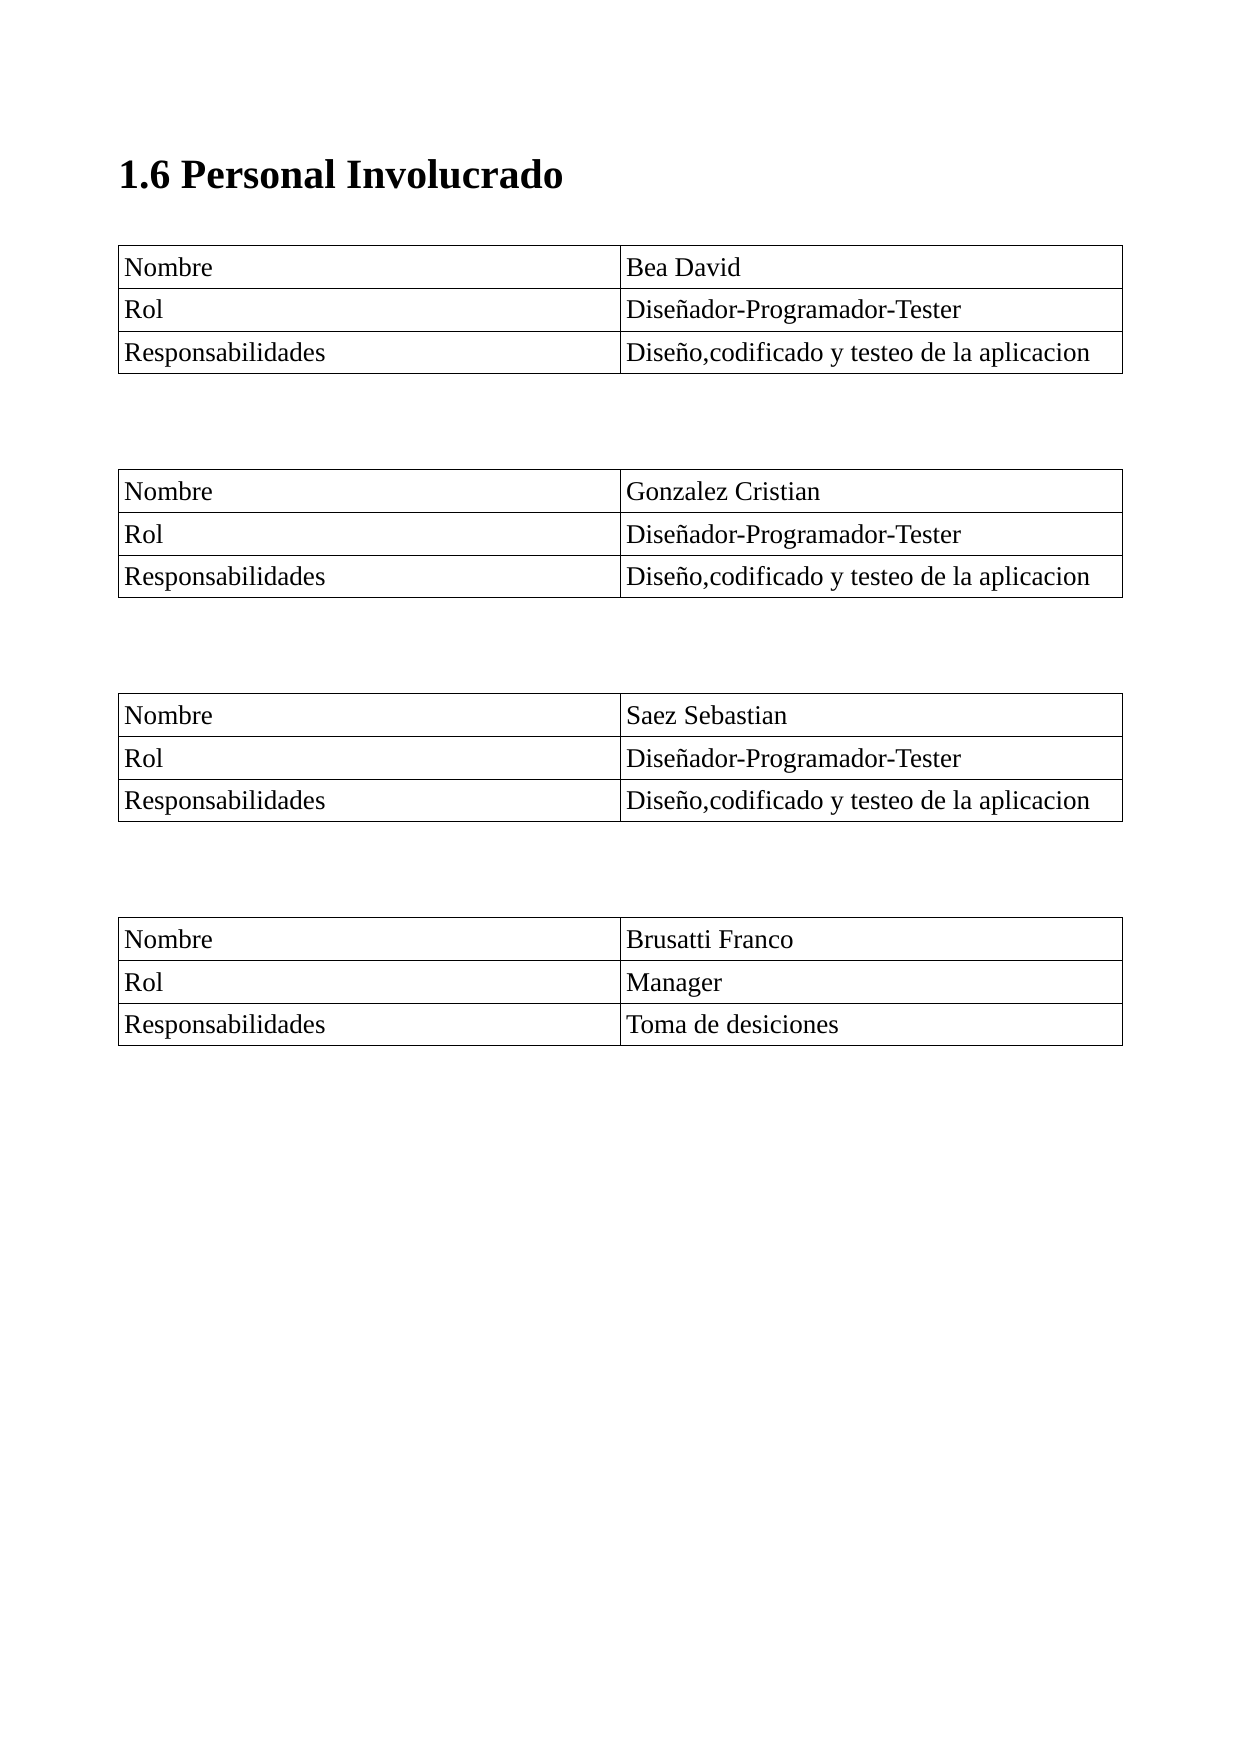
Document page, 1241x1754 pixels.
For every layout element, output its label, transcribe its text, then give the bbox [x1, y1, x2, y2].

table_cell Diseño,codificado y testeo de la aplicacion [621, 332, 1122, 373]
table_header Brusatti Franco [621, 918, 1122, 960]
table_cell Rol [119, 961, 620, 1003]
table_cell Manager [621, 961, 1122, 1003]
table_header Nombre [119, 246, 620, 288]
table_cell Responsabilidades [119, 780, 620, 821]
table_cell Rol [119, 737, 620, 779]
table_cell Diseñador-Programador-Tester [621, 737, 1122, 779]
table_cell Toma de desiciones [621, 1004, 1122, 1045]
table_header Bea David [621, 246, 1122, 288]
table_cell Diseñador-Programador-Tester [621, 513, 1122, 554]
table_header Saez Sebastian [621, 694, 1122, 736]
table_cell Responsabilidades [119, 332, 620, 373]
table_cell Diseño,codificado y testeo de la aplicacion [621, 780, 1122, 821]
table_header Gonzalez Cristian [621, 470, 1122, 512]
table_header Nombre [119, 470, 620, 512]
table_cell Rol [119, 513, 620, 554]
table_cell Diseñador-Programador-Tester [621, 289, 1122, 331]
table_cell Responsabilidades [119, 556, 620, 597]
table_header Nombre [119, 694, 620, 736]
table_cell Diseño,codificado y testeo de la aplicacion [621, 556, 1122, 597]
text 1.6 Personal Involucrado [118, 149, 1122, 197]
table_cell Rol [119, 289, 620, 331]
table_cell Responsabilidades [119, 1004, 620, 1045]
table_header Nombre [119, 918, 620, 960]
